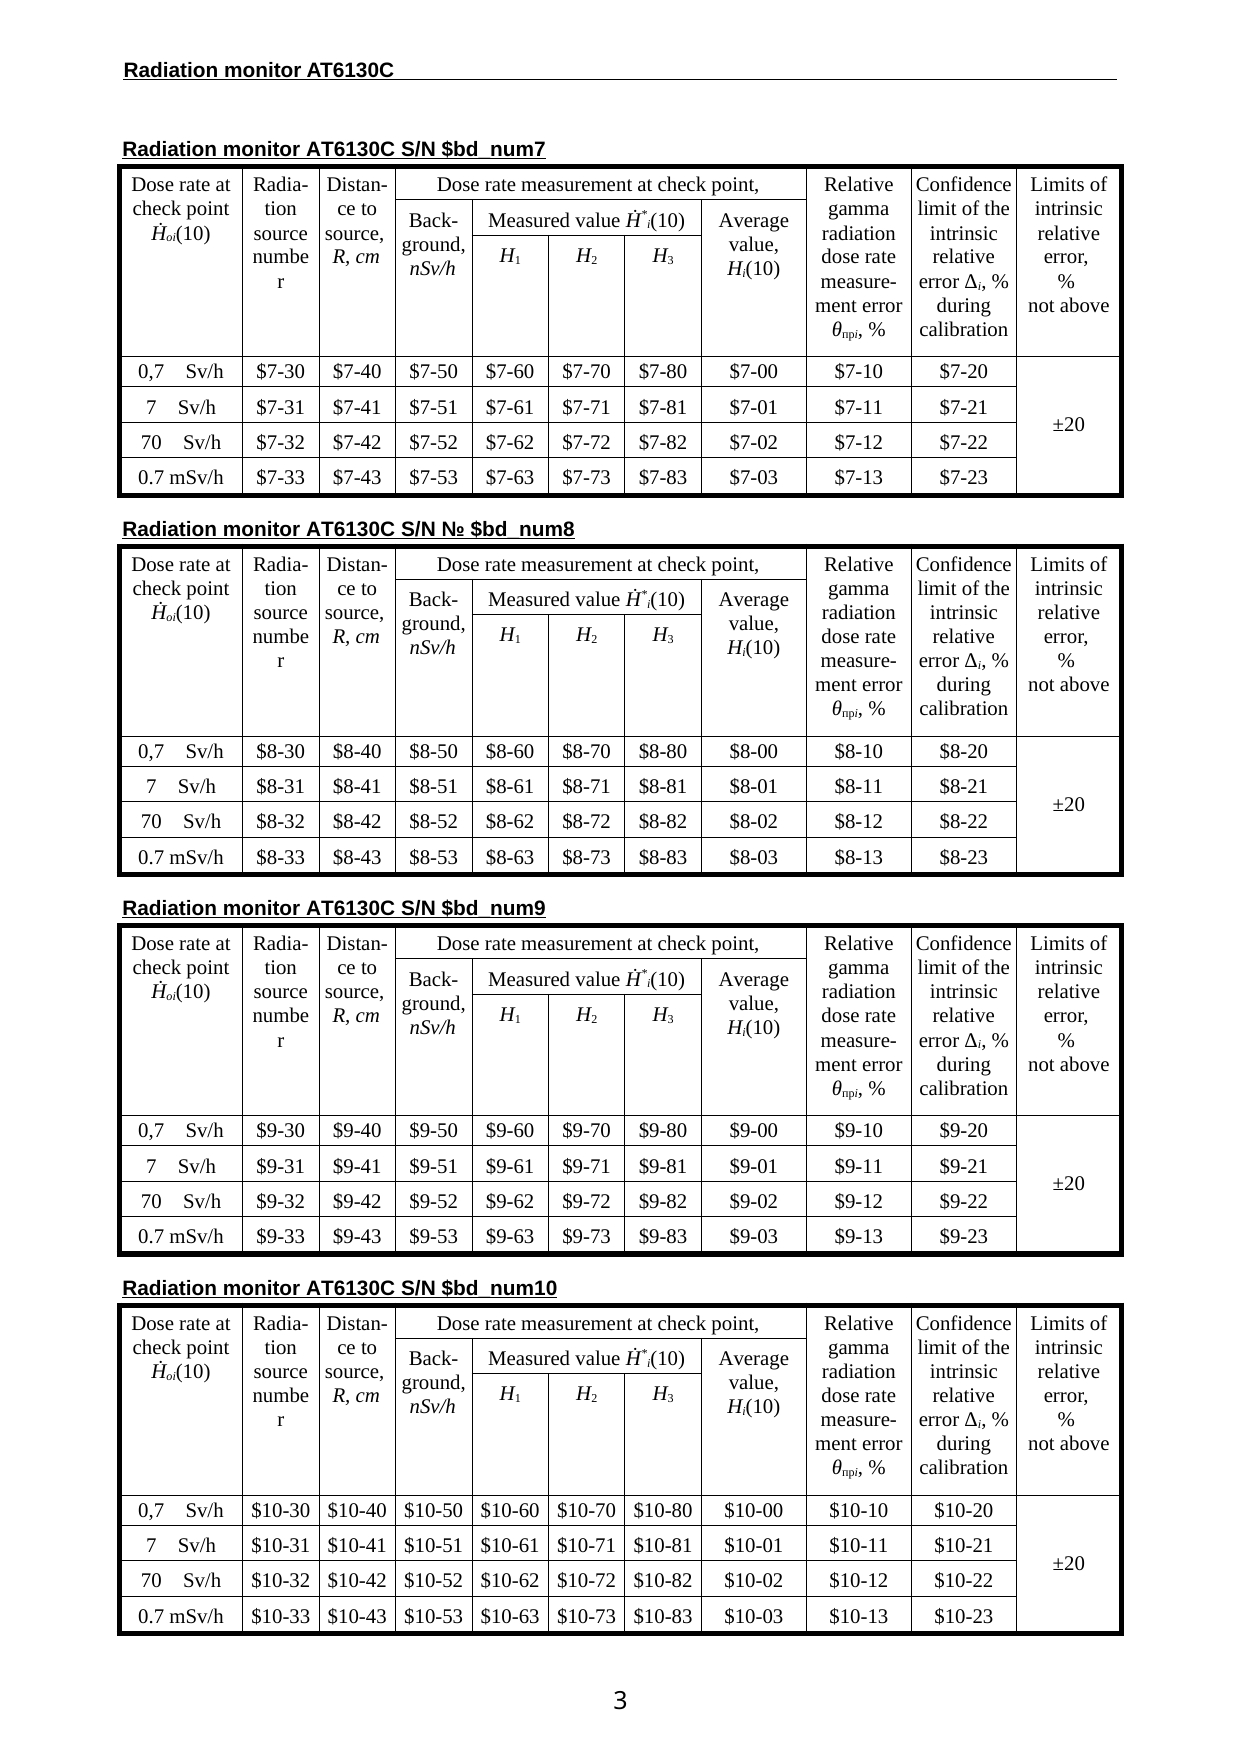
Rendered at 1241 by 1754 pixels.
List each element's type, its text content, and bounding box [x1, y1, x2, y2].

table_cell $10-63 [473, 1597, 548, 1631]
table_cell $7-82 [625, 423, 701, 457]
table_cell Back-ground, nSv/h [396, 959, 472, 1115]
table_cell $8-10 [807, 737, 911, 766]
table_cell $9-82 [625, 1182, 701, 1216]
table_cell $7-43 [320, 458, 395, 492]
table_cell 0.7 mSv/h [122, 458, 242, 492]
table_cell 7 Sv/h [122, 1146, 242, 1181]
table_cell $9-12 [807, 1182, 911, 1216]
table_cell Measured value Ḣ*i(10) [473, 200, 701, 235]
table_cell Dose rate measurement at check point, [396, 169, 806, 199]
table_cell $9-40 [320, 1116, 395, 1145]
table_cell Relative gamma radiation dose rate measure-ment error θпрi, % [807, 169, 911, 356]
table_cell $9-72 [549, 1182, 624, 1216]
table_cell $9-61 [473, 1146, 548, 1181]
table_cell $8-21 [912, 767, 1016, 801]
table_cell $9-03 [702, 1217, 806, 1251]
table_cell $9-22 [912, 1182, 1016, 1216]
table_cell $7-71 [549, 387, 624, 422]
table_cell $8-01 [702, 767, 806, 801]
table_cell H3 [625, 615, 701, 736]
table_cell Confidence limit of the intrinsic relative error Δi, % during calibration [912, 1308, 1016, 1495]
table_cell $10-83 [625, 1597, 701, 1631]
table_cell $10-82 [625, 1561, 701, 1596]
table_cell H1 [473, 995, 548, 1115]
table_cell $10-43 [320, 1597, 395, 1631]
table_cell Radia-tion source number [243, 1308, 319, 1495]
table_cell Relative gamma radiation dose rate measure-ment error θпрi, % [807, 549, 911, 736]
table_cell $7-21 [912, 387, 1016, 422]
table_cell 0,7 Sv/h [122, 737, 242, 766]
table_cell $8-23 [912, 838, 1016, 872]
table_cell $9-31 [243, 1146, 319, 1181]
table_cell $8-51 [396, 767, 472, 801]
table_cell $7-62 [473, 423, 548, 457]
table_cell $10-21 [912, 1526, 1016, 1560]
table_cell H2 [549, 995, 624, 1115]
table_cell $7-50 [396, 357, 472, 386]
table_cell $9-62 [473, 1182, 548, 1216]
table_cell $9-32 [243, 1182, 319, 1216]
table_cell $9-63 [473, 1217, 548, 1251]
table_cell 7 Sv/h [122, 767, 242, 801]
table_cell $8-20 [912, 737, 1016, 766]
table_cell $10-12 [807, 1561, 911, 1596]
table_cell $8-43 [320, 838, 395, 872]
table_cell $7-81 [625, 387, 701, 422]
table_cell Average value, Hi(10) [702, 200, 806, 356]
table_cell $10-22 [912, 1561, 1016, 1596]
table_cell $9-13 [807, 1217, 911, 1251]
table_cell 70 Sv/h [122, 423, 242, 457]
table_cell ±20 [1017, 737, 1119, 872]
table_cell $7-72 [549, 423, 624, 457]
table_cell Relative gamma radiation dose rate measure-ment error θпрi, % [807, 1308, 911, 1495]
table_cell $8-12 [807, 802, 911, 837]
table_header Radiation monitor AT6130C S/N $bd_num10 [119, 1257, 1121, 1302]
table_cell $7-20 [912, 357, 1016, 386]
table_cell $8-32 [243, 802, 319, 837]
table_cell $10-53 [396, 1597, 472, 1631]
table_cell $10-40 [320, 1496, 395, 1525]
table_cell $9-70 [549, 1116, 624, 1145]
table_cell $9-01 [702, 1146, 806, 1181]
table_cell Limits of intrinsic relative error, % not above [1017, 549, 1119, 736]
table_cell $7-60 [473, 357, 548, 386]
table_cell 70 Sv/h [122, 1182, 242, 1216]
table_cell $7-52 [396, 423, 472, 457]
table_cell $10-60 [473, 1496, 548, 1525]
table_cell $7-61 [473, 387, 548, 422]
table_cell $10-62 [473, 1561, 548, 1596]
table_cell $8-72 [549, 802, 624, 837]
table_cell $8-13 [807, 838, 911, 872]
table_cell $7-22 [912, 423, 1016, 457]
table_cell Measured value Ḣ*i(10) [473, 580, 701, 614]
table_cell Dose rate at check point Ḣoi(10) [122, 928, 242, 1115]
table_cell H3 [625, 1374, 701, 1495]
table_cell Average value, Hi(10) [702, 580, 806, 736]
table_cell Dose rate measurement at check point, [396, 1308, 806, 1338]
table_cell $8-41 [320, 767, 395, 801]
table_cell $7-83 [625, 458, 701, 492]
table_cell ±20 [1017, 1116, 1119, 1251]
table_cell $7-40 [320, 357, 395, 386]
table_cell $8-52 [396, 802, 472, 837]
table_cell H3 [625, 995, 701, 1115]
table_cell $7-03 [702, 458, 806, 492]
table_cell $10-72 [549, 1561, 624, 1596]
table_cell Measured value Ḣ*i(10) [473, 1339, 701, 1373]
table_cell $7-11 [807, 387, 911, 422]
table_cell $10-31 [243, 1526, 319, 1560]
table_cell 0,7 Sv/h [122, 357, 242, 386]
table_cell Dose rate at check point Ḣoi(10) [122, 549, 242, 736]
table_cell $7-30 [243, 357, 319, 386]
table_cell $8-73 [549, 838, 624, 872]
table_cell Average value, Hi(10) [702, 959, 806, 1115]
table_cell $7-31 [243, 387, 319, 422]
table_cell 70 Sv/h [122, 1561, 242, 1596]
table_cell 7 Sv/h [122, 387, 242, 422]
table_cell Limits of intrinsic relative error, % not above [1017, 169, 1119, 356]
table_cell Confidence limit of the intrinsic relative error Δi, % during calibration [912, 549, 1016, 736]
table_cell $8-11 [807, 767, 911, 801]
table_cell 0,7 Sv/h [122, 1116, 242, 1145]
table_cell Limits of intrinsic relative error, % not above [1017, 928, 1119, 1115]
table_cell Distan-ce to source, R, сm [320, 928, 395, 1115]
table_cell H1 [473, 236, 548, 356]
table_cell $10-02 [702, 1561, 806, 1596]
table_cell H1 [473, 615, 548, 736]
table_cell Limits of intrinsic relative error, % not above [1017, 1308, 1119, 1495]
table_cell $9-30 [243, 1116, 319, 1145]
table_cell $8-30 [243, 737, 319, 766]
table_cell $9-53 [396, 1217, 472, 1251]
table_cell $7-63 [473, 458, 548, 492]
table_cell $8-82 [625, 802, 701, 837]
table_cell $8-61 [473, 767, 548, 801]
table_cell $10-01 [702, 1526, 806, 1560]
table_cell $10-51 [396, 1526, 472, 1560]
table_cell $8-22 [912, 802, 1016, 837]
table_cell H1 [473, 1374, 548, 1495]
table_cell $9-10 [807, 1116, 911, 1145]
table_cell $8-63 [473, 838, 548, 872]
table_cell Back-ground, nSv/h [396, 580, 472, 736]
table_cell $9-02 [702, 1182, 806, 1216]
table_cell $7-42 [320, 423, 395, 457]
table_cell $10-52 [396, 1561, 472, 1596]
table_cell Dose rate at check point Ḣoi(10) [122, 1308, 242, 1495]
table_cell $9-52 [396, 1182, 472, 1216]
table_cell $8-60 [473, 737, 548, 766]
table_header Radiation monitor AT6130C S/N $bd_num9 [119, 877, 1121, 923]
table_cell $10-41 [320, 1526, 395, 1560]
table_cell $9-73 [549, 1217, 624, 1251]
table_cell $8-50 [396, 737, 472, 766]
table_cell $7-00 [702, 357, 806, 386]
table_cell $10-23 [912, 1597, 1016, 1631]
table_cell ±20 [1017, 1496, 1119, 1631]
table_cell $7-70 [549, 357, 624, 386]
table_cell $9-23 [912, 1217, 1016, 1251]
table_cell $9-00 [702, 1116, 806, 1145]
table_cell $10-32 [243, 1561, 319, 1596]
table_cell $8-70 [549, 737, 624, 766]
table_cell Dose rate at check point Ḣoi(10) [122, 169, 242, 356]
table_cell $7-12 [807, 423, 911, 457]
table_cell $10-00 [702, 1496, 806, 1525]
table_cell $7-01 [702, 387, 806, 422]
table_cell $8-33 [243, 838, 319, 872]
table_cell $9-21 [912, 1146, 1016, 1181]
table_cell Relative gamma radiation dose rate measure-ment error θпрi, % [807, 928, 911, 1115]
table_cell $8-00 [702, 737, 806, 766]
table_cell Distan-ce to source, R, сm [320, 169, 395, 356]
table_cell H2 [549, 615, 624, 736]
table_cell Confidence limit of the intrinsic relative error Δi, % during calibration [912, 928, 1016, 1115]
table_cell $7-32 [243, 423, 319, 457]
table_cell $9-80 [625, 1116, 701, 1145]
table_cell $8-03 [702, 838, 806, 872]
table_cell $7-02 [702, 423, 806, 457]
table_cell $10-33 [243, 1597, 319, 1631]
table_cell $8-83 [625, 838, 701, 872]
table_cell $10-80 [625, 1496, 701, 1525]
table_cell $9-71 [549, 1146, 624, 1181]
table_cell $9-42 [320, 1182, 395, 1216]
table_cell $10-70 [549, 1496, 624, 1525]
table_cell $10-10 [807, 1496, 911, 1525]
table_cell $8-53 [396, 838, 472, 872]
table_cell $10-61 [473, 1526, 548, 1560]
table_cell $10-42 [320, 1561, 395, 1596]
table_cell $8-02 [702, 802, 806, 837]
table_cell $7-13 [807, 458, 911, 492]
table_header Radiation monitor AT6130C S/N № $bd_num8 [119, 498, 1121, 543]
table_cell $7-80 [625, 357, 701, 386]
table_cell Distan-ce to source, R, сm [320, 549, 395, 736]
table_cell $9-83 [625, 1217, 701, 1251]
table_cell $10-73 [549, 1597, 624, 1631]
table_cell Radia-tion source number [243, 928, 319, 1115]
table_cell $10-30 [243, 1496, 319, 1525]
table_cell $8-81 [625, 767, 701, 801]
table_cell $8-80 [625, 737, 701, 766]
table_cell Back-ground, nSv/h [396, 200, 472, 356]
table_cell Radia-tion source number [243, 549, 319, 736]
table_cell $10-71 [549, 1526, 624, 1560]
table_cell $9-51 [396, 1146, 472, 1181]
table_cell H2 [549, 236, 624, 356]
table_cell $9-43 [320, 1217, 395, 1251]
table_cell 0.7 mSv/h [122, 1597, 242, 1631]
table_cell Radia-tion source number [243, 169, 319, 356]
table_cell H2 [549, 1374, 624, 1495]
table_cell 0.7 mSv/h [122, 838, 242, 872]
table_cell $10-11 [807, 1526, 911, 1560]
table_cell $8-31 [243, 767, 319, 801]
table_cell $9-20 [912, 1116, 1016, 1145]
table_cell 0,7 Sv/h [122, 1496, 242, 1525]
table_cell $7-73 [549, 458, 624, 492]
table_cell $10-13 [807, 1597, 911, 1631]
table_cell 7 Sv/h [122, 1526, 242, 1560]
table_cell $7-41 [320, 387, 395, 422]
table_cell Back-ground, nSv/h [396, 1339, 472, 1495]
table_cell Confidence limit of the intrinsic relative error Δi, % during calibration [912, 169, 1016, 356]
table_cell $10-20 [912, 1496, 1016, 1525]
table_cell Dose rate measurement at check point, [396, 928, 806, 958]
table_cell $7-10 [807, 357, 911, 386]
table_cell $9-50 [396, 1116, 472, 1145]
table_cell 0.7 mSv/h [122, 1217, 242, 1251]
table_cell Dose rate measurement at check point, [396, 549, 806, 579]
table_cell $8-40 [320, 737, 395, 766]
table_cell Average value, Hi(10) [702, 1339, 806, 1495]
table_cell $9-81 [625, 1146, 701, 1181]
table_cell $10-50 [396, 1496, 472, 1525]
table_cell $8-42 [320, 802, 395, 837]
table_cell Distan-ce to source, R, сm [320, 1308, 395, 1495]
table_cell $8-71 [549, 767, 624, 801]
table_cell $7-23 [912, 458, 1016, 492]
table_cell $9-33 [243, 1217, 319, 1251]
table_cell Measured value Ḣ*i(10) [473, 959, 701, 994]
table_cell $8-62 [473, 802, 548, 837]
table_cell $9-41 [320, 1146, 395, 1181]
table_cell $7-51 [396, 387, 472, 422]
table_cell H3 [625, 236, 701, 356]
table_cell $9-11 [807, 1146, 911, 1181]
table_cell $10-81 [625, 1526, 701, 1560]
table_cell $10-03 [702, 1597, 806, 1631]
table_cell 70 Sv/h [122, 802, 242, 837]
table_cell $7-53 [396, 458, 472, 492]
table_cell $7-33 [243, 458, 319, 492]
table_cell $9-60 [473, 1116, 548, 1145]
table_cell ±20 [1017, 357, 1119, 492]
table_header Radiation monitor AT6130C S/N $bd_num7 [119, 118, 1121, 164]
